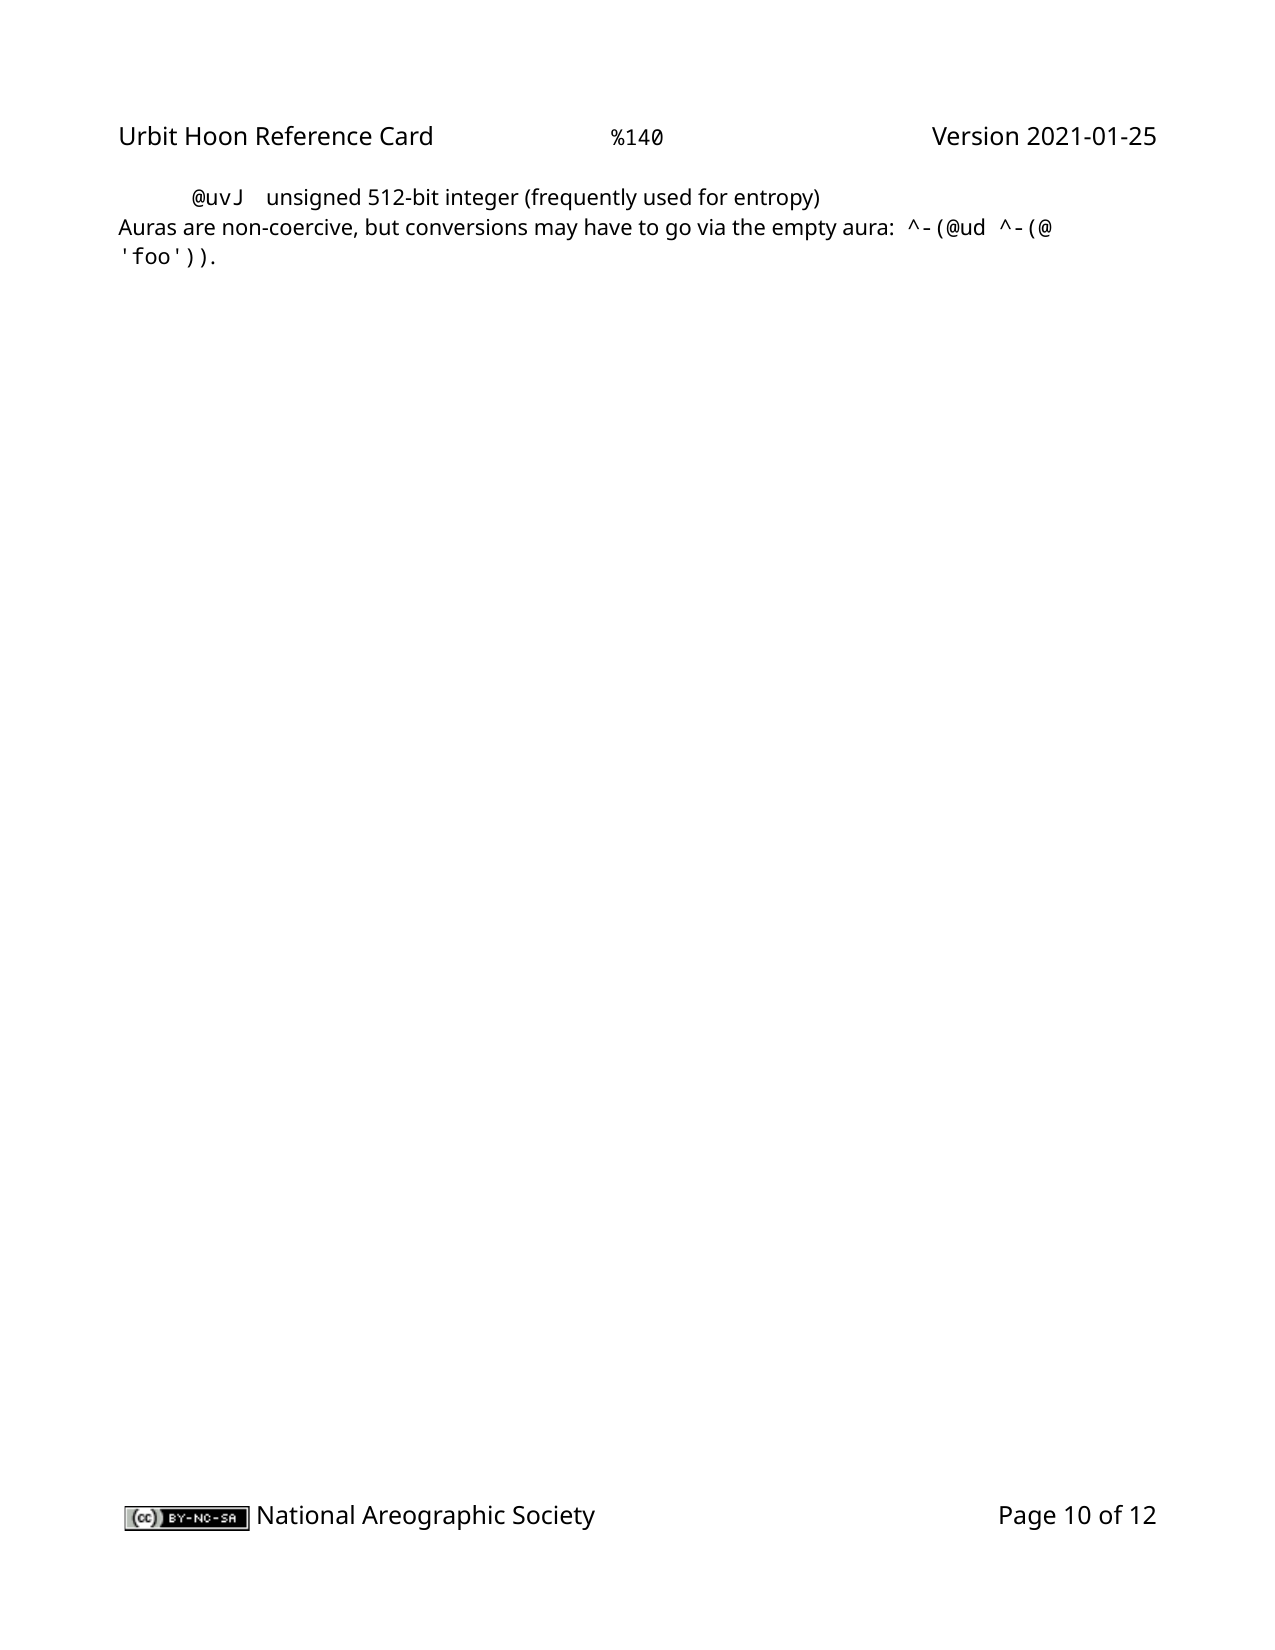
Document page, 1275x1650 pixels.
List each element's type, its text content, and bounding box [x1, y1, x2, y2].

text @uvJ unsigned 512-bit integer (frequently used for entropy) [118, 182, 1157, 211]
text Auras are non-coercive, but conversions may have to go via the empty aura: ^-(@ud ^-(@ 'foo')). [118, 211, 1157, 271]
picture [124, 1506, 250, 1531]
